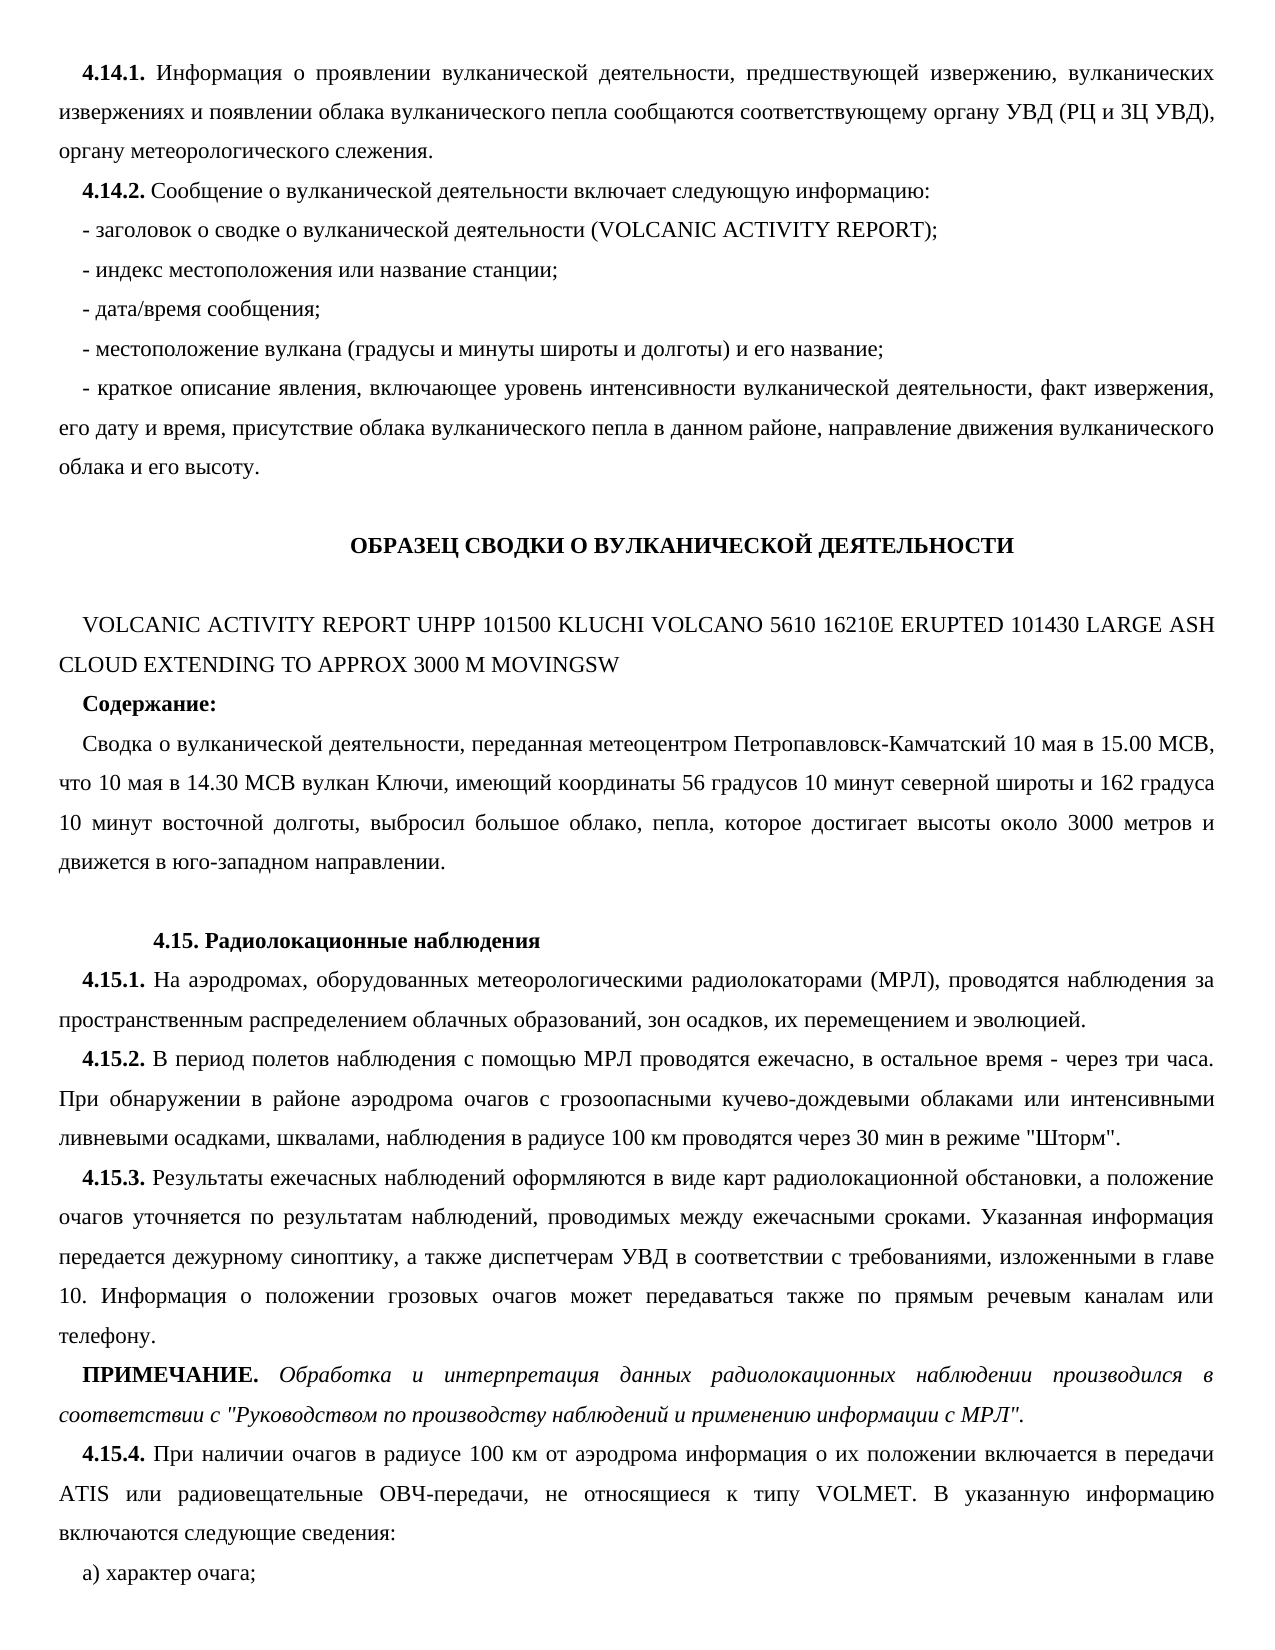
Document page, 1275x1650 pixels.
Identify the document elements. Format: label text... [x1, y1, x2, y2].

text ОБРАЗЕЦ СВОДКИ О ВУЛКАНИЧЕСКОЙ ДЕЯТЕЛЬНОСТИ [58, 532, 1216, 559]
text 4.15.1. На аэродромах, оборудованных метеорологическими радиолокаторами (МРЛ), проводятся наблюдения за пространственным распределением облачных образований, зон осадков, их перемещением и эволюцией. [58, 967, 1216, 1032]
text 4.15.2. В период полетов наблюдения с помощью МРЛ проводятся ежечасно, в остальное время - через три часа. При обнаружении в районе аэродрома очагов с грозоопасными кучево-дождевыми облаками или интенсивными ливневыми осадками, шквалами, наблюдения в радиусе 100 км проводятся через 30 мин в режиме "Шторм". [58, 1046, 1216, 1151]
text 4.14.2. Сообщение о вулканической деятельности включает следующую информацию: [58, 177, 1216, 203]
text - краткое описание явления, включающее уровень интенсивности вулканической деятельности, факт извержения, его дату и время, присутствие облака вулканического пепла в данном районе, направление движения вулканического облака и его высоту. [58, 374, 1216, 480]
text VOLCANIC ACTIVITY REPORT UHPP 101500 KLUCHI VOLCANO 5610 16210E ERUPTED 101430 LARGE ASH CLOUD EXTENDING TO APPROX 3000 M MOVINGSW [58, 611, 1216, 677]
text ПРИМЕЧАНИЕ. Обработка и интерпретация данных радиолокационных наблюдении производился в соответствии с "Руководством по производству наблюдений и применению информации с МРЛ". [58, 1361, 1216, 1427]
text а) характер очага; [58, 1559, 1216, 1585]
text Сводка о вулканической деятельности, переданная метеоцентром Петропавловск-Камчатский 10 мая в 15.00 МСВ, что 10 мая в 14.30 МСВ вулкан Ключи, имеющий координаты 56 градусов 10 минут северной широты и 162 градуса 10 минут восточной долготы, выбросил большое облако, пепла, которое достигает высоты около 3000 метров и движется в юго-западном направлении. [58, 730, 1216, 874]
text 4.15. Радиолокационные наблюдения [58, 927, 1216, 953]
text - заголовок о сводке о вулканической деятельности (VOLCANIC ACTIVITY REPORT); [58, 216, 1216, 243]
text 4.14.1. Информация о проявлении вулканической деятельности, предшествующей извержению, вулканических извержениях и появлении облака вулканического пепла сообщаются соответствующему органу УВД (РЦ и ЗЦ УВД), органу метеорологического слежения. [58, 58, 1216, 164]
text Содержание: [58, 690, 1216, 717]
text 4.15.3. Результаты ежечасных наблюдений оформляются в виде карт радиолокационной обстановки, а положение очагов уточняется по результатам наблюдений, проводимых между ежечасными сроками. Указанная информация передается дежурному синоптику, а также диспетчерам УВД в соответствии с требованиями, изложенными в главе 10. Информация о положении грозовых очагов может передаваться также по прямым речевым каналам или телефону. [58, 1164, 1216, 1348]
text - индекс местоположения или название станции; [58, 256, 1216, 282]
text - местоположение вулкана (градусы и минуты широты и долготы) и его название; [58, 335, 1216, 361]
text 4.15.4. При наличии очагов в радиусе 100 км от аэродрома информация о их положении включается в передачи ATIS или радиовещательные ОВЧ-передачи, не относящиеся к типу VOLMET. В указанную информацию включаются следующие сведения: [58, 1440, 1216, 1546]
text - дата/время сообщения; [58, 295, 1216, 322]
